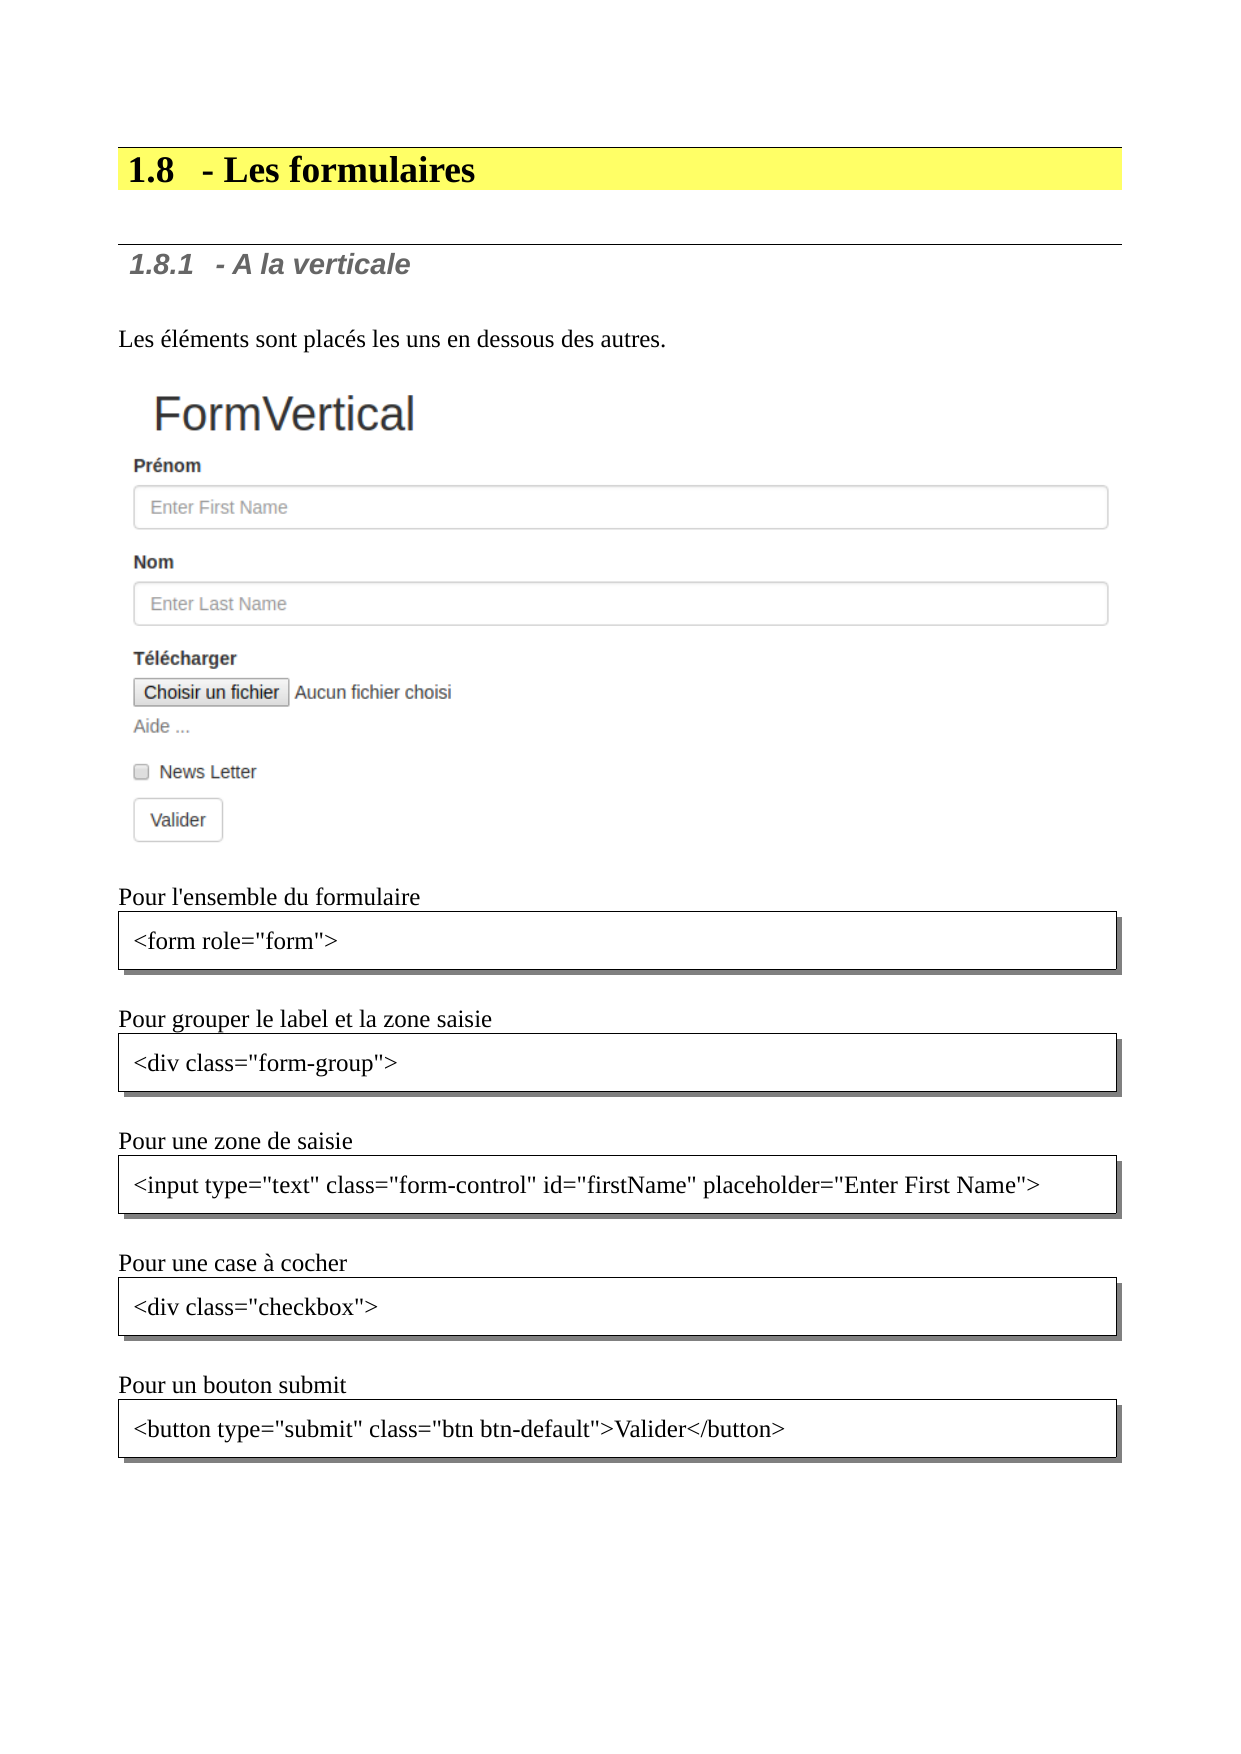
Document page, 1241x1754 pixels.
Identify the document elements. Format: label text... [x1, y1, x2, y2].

text <div class="checkbox"> [119, 1278, 1116, 1335]
text Pour une zone de saisie [118, 1126, 1122, 1155]
text Pour une case à cocher [118, 1248, 1122, 1277]
text Pour un bouton submit [118, 1370, 1122, 1399]
text Pour grouper le label et la zone saisie [118, 1004, 1122, 1033]
text Les éléments sont placés les uns en dessous des autres. [118, 324, 1122, 353]
text <div class="form-group"> [119, 1034, 1116, 1091]
picture [118, 382, 1123, 854]
text <input type="text" class="form-control" id="firstName" placeholder="Enter First Name"> [119, 1156, 1116, 1213]
text <form role="form"> [119, 912, 1116, 969]
subtitle - A la verticale [118, 245, 1122, 283]
text Pour l'ensemble du formulaire [118, 882, 1122, 911]
subtitle - Les formulaires [118, 148, 1122, 190]
text <button type="submit" class="btn btn-default">Valider</button> [119, 1400, 1116, 1457]
